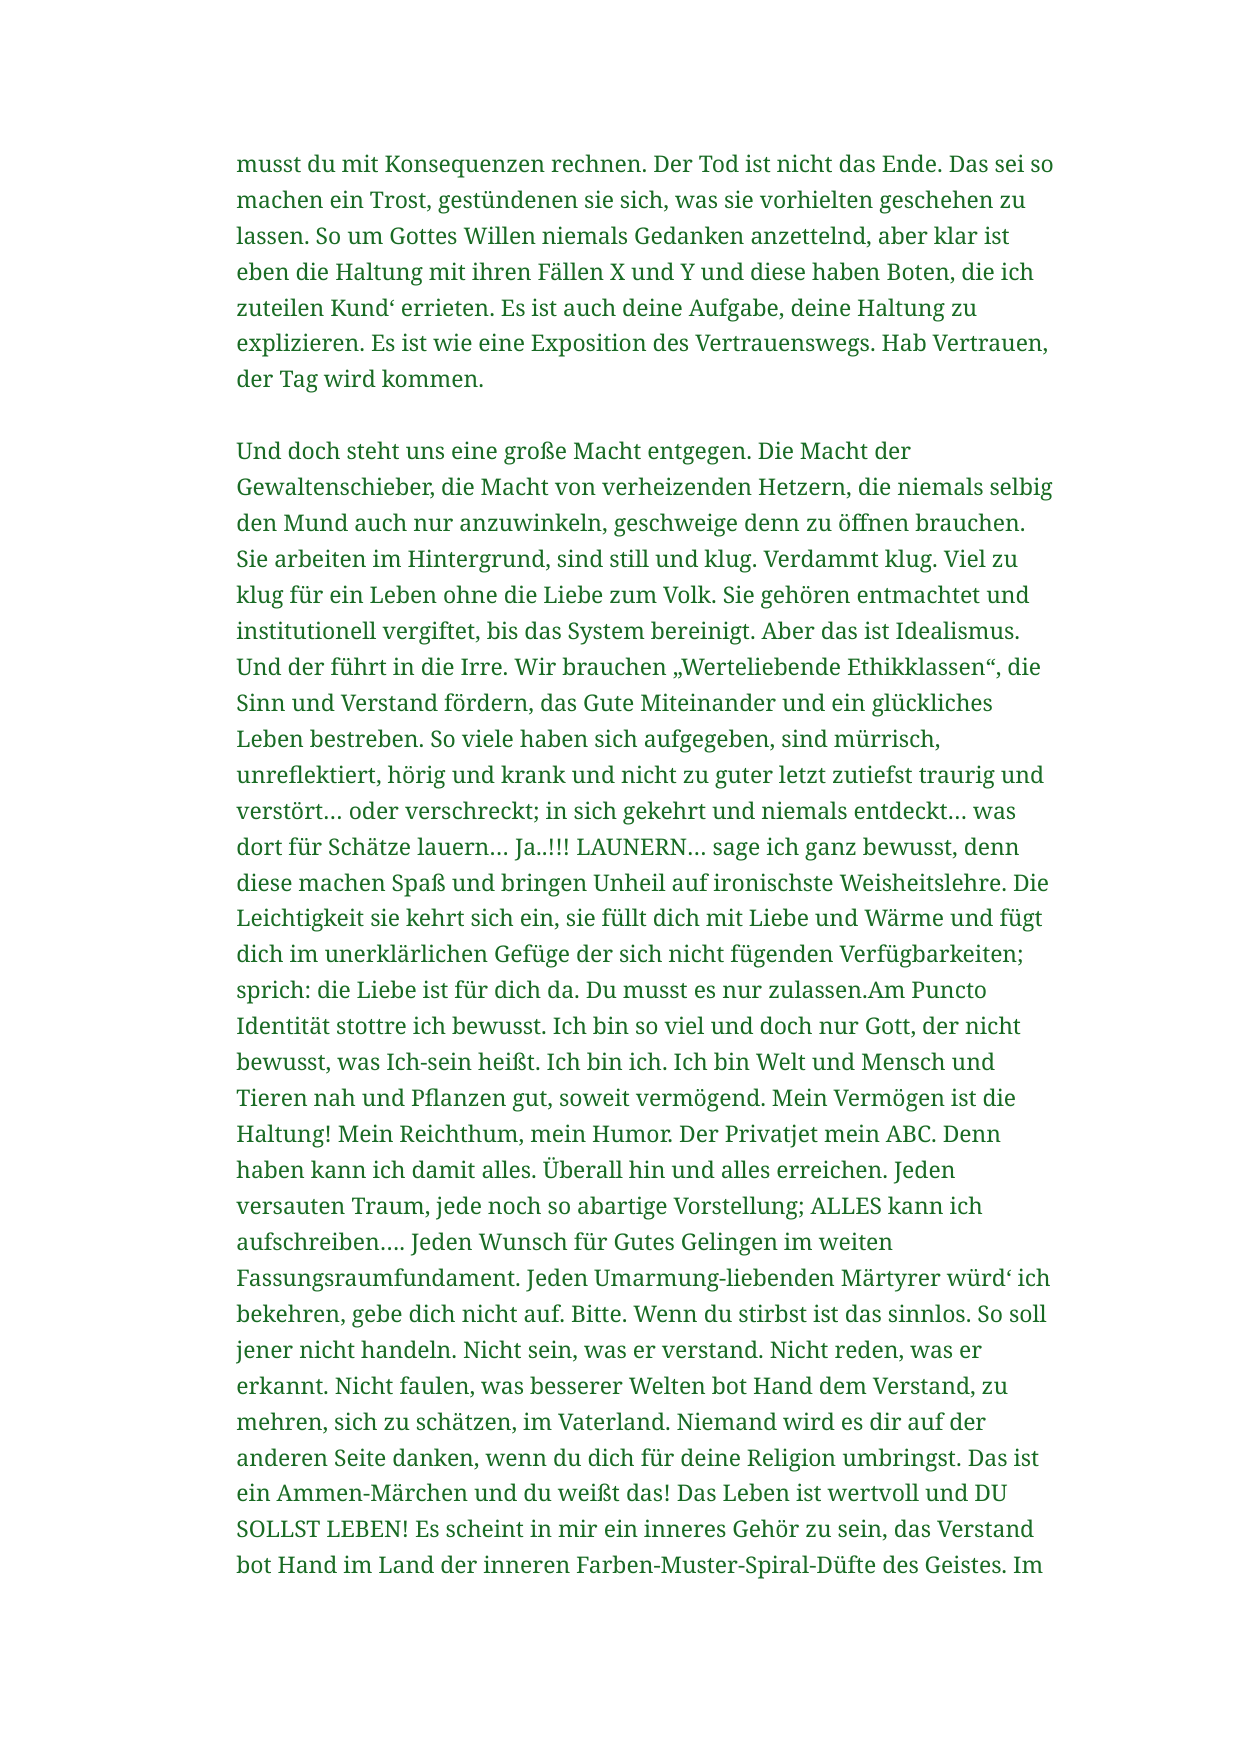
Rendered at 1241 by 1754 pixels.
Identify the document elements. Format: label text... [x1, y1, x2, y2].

text musst du mit Konsequenzen rechnen. Der Tod ist nicht das Ende. Das sei so machen ein Trost, gestündenen sie sich, was sie vorhielten geschehen zu lassen. So um Gottes Willen niemals Gedanken anzettelnd, aber klar ist eben die Haltung mit ihren Fällen X und Y und diese haben Boten, die ich zuteilen Kund‘ errieten. Es ist auch deine Aufgabe, deine Haltung zu explizieren. Es ist wie eine Exposition des Vertrauenswegs. Hab Vertrauen, der Tag wird kommen. [236, 148, 1063, 394]
text Und doch steht uns eine große Macht entgegen. Die Macht der Gewaltenschieber, die Macht von verheizenden Hetzern, die niemals selbig den Mund auch nur anzuwinkeln, geschweige denn zu öffnen brauchen. Sie arbeiten im Hintergrund, sind still und klug. Verdammt klug. Viel zu klug für ein Leben ohne die Liebe zum Volk. Sie gehören entmachtet und institutionell vergiftet, bis das System bereinigt. Aber das ist Idealismus. Und der führt in die Irre. Wir brauchen „Werteliebende Ethikklassen“, die Sinn und Verstand fördern, das Gute Miteinander und ein glückliches Leben bestreben. So viele haben sich aufgegeben, sind mürrisch, unreflektiert, hörig und krank und nicht zu guter letzt zutiefst traurig und verstört… oder verschreckt; in sich gekehrt und niemals entdeckt… was dort für Schätze lauern… Ja..!!! LAUNERN… sage ich ganz bewusst, denn diese machen Spaß und bringen Unheil auf ironischste Weisheitslehre. Die Leichtigkeit sie kehrt sich ein, sie füllt dich mit Liebe und Wärme und fügt dich im unerklärlichen Gefüge der sich nicht fügenden Verfügbarkeiten; sprich: die Liebe ist für dich da. Du musst es nur zulassen.Am Puncto Identität stottre ich bewusst. Ich bin so viel und doch nur Gott, der nicht bewusst, was Ich-sein heißt. Ich bin ich. Ich bin Welt und Mensch und Tieren nah und Pflanzen gut, soweit vermögend. Mein Vermögen ist die Haltung! Mein Reichthum, mein Humor. Der Privatjet mein ABC. Denn haben kann ich damit alles. Überall hin und alles erreichen. Jeden versauten Traum, jede noch so abartige Vorstellung; ALLES kann ich aufschreiben…. Jeden Wunsch für Gutes Gelingen im weiten Fassungsraumfundament. Jeden Umarmung-liebenden Märtyrer würd‘ ich bekehren, gebe dich nicht auf. Bitte. Wenn du stirbst ist das sinnlos. So soll jener nicht handeln. Nicht sein, was er verstand. Nicht reden, was er erkannt. Nicht faulen, was besserer Welten bot Hand dem Verstand, zu mehren, sich zu schätzen, im Vaterland. Niemand wird es dir auf der anderen Seite danken, wenn du dich für deine Religion umbringst. Das ist ein Ammen-Märchen und du weißt das! Das Leben ist wertvoll und DU SOLLST LEBEN! Es scheint in mir ein inneres Gehör zu sein, das Verstand bot Hand im Land der inneren Farben-Muster-Spiral-Düfte des Geistes. Im [236, 435, 1063, 1581]
